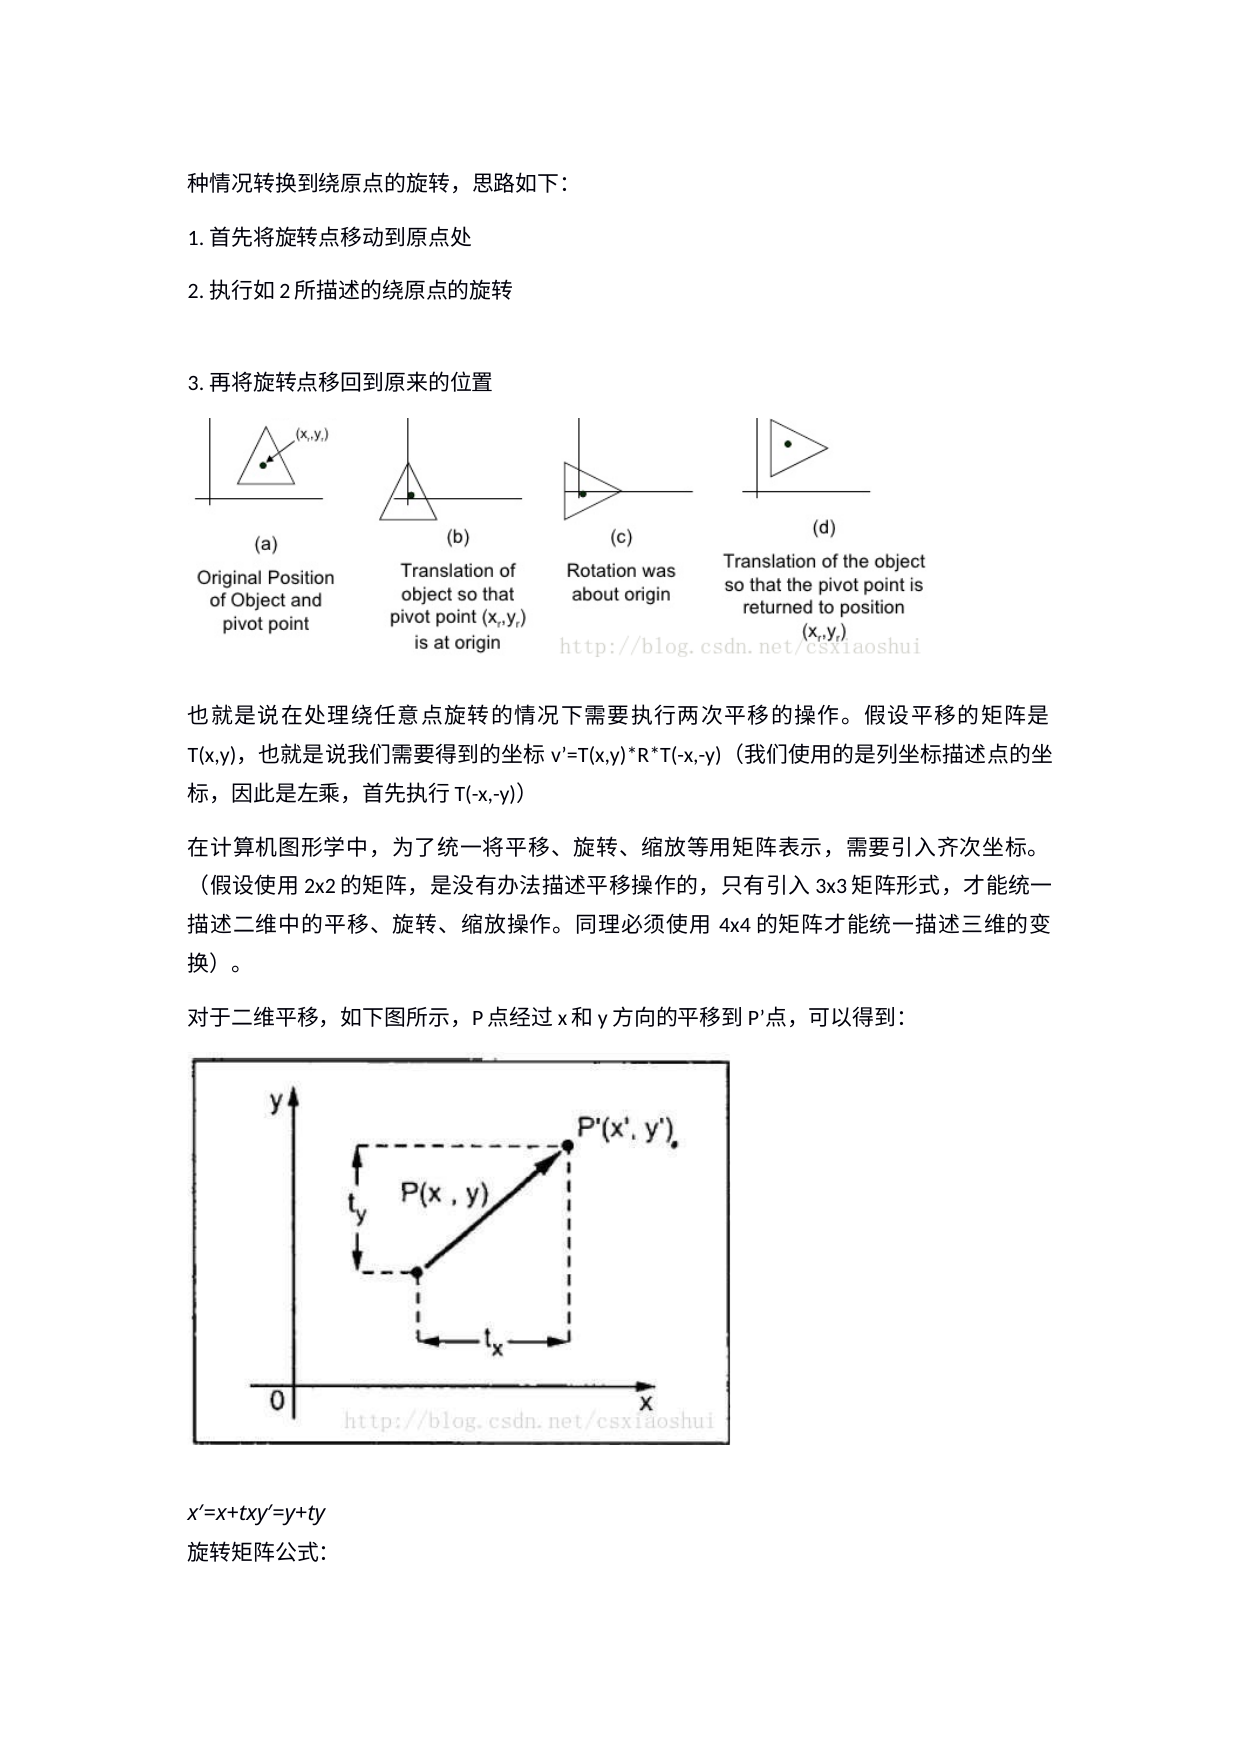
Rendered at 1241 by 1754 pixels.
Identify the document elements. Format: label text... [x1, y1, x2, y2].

picture [187, 418, 937, 670]
text x′=x+txy′=y+ty 旋转矩阵公式： [187, 1491, 1053, 1563]
text 3. 再将旋转点移回到原来的位置 [187, 322, 1053, 393]
text 对于二维平移，如下图所示，P点经过x和y方向的平移到P’点，可以得到： [187, 996, 1053, 1028]
text 在计算机图形学中，为了统一将平移、旋转、缩放等用矩阵表示，需要引入齐次坐标。（假设使用2x2的矩阵，是没有办法描述平移操作的，只有引入3x3矩阵形式，才能统一描述二维中的平移、旋转、缩放操作。同理必须使用4x4的矩阵才能统一描述三维的变换）。 [187, 825, 1053, 975]
text 1. 首先将旋转点移动到原点处 [187, 215, 1053, 248]
text 种情况转换到绕原点的旋转，思路如下： [187, 162, 1053, 194]
picture [187, 1052, 731, 1445]
text 也就是说在处理绕任意点旋转的情况下需要执行两次平移的操作。假设平移的矩阵是T(x,y)，也就是说我们需要得到的坐标 v’=T(x,y)*R*T(-x,-y)（我们使用的是列坐标描述点的坐标，因此是左乘，首先执行T(-x,-y)） [187, 694, 1053, 804]
text 2. 执行如2所描述的绕原点的旋转 [187, 269, 1053, 301]
